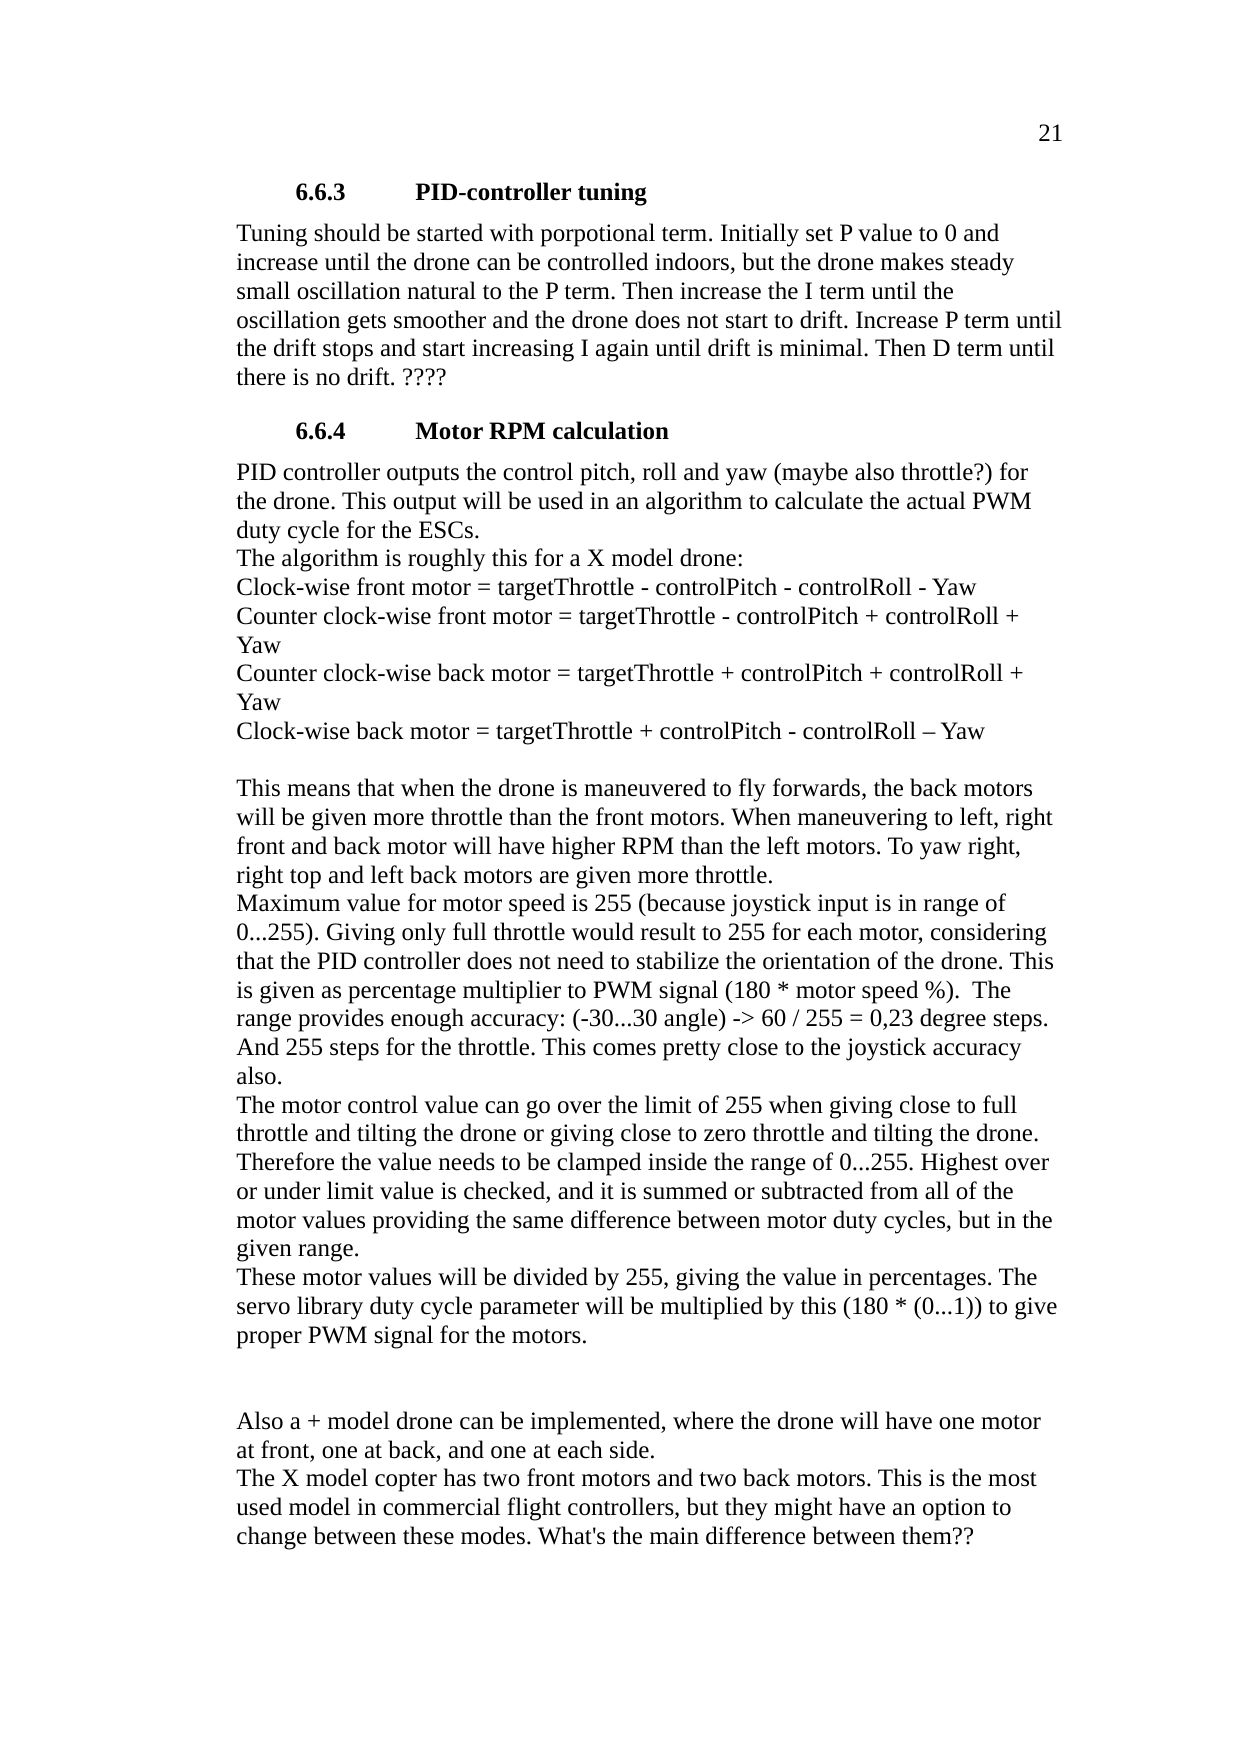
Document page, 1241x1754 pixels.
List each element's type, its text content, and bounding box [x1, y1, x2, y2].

text The motor control value can go over the limit of 255 when giving close to full throttle and tilting the drone or giving close to zero throttle and tilting the drone. Therefore the value needs to be clamped inside the range of 0...255. Highest over or under limit value is checked, and it is summed or subtracted from all of the motor values providing the same difference between motor duty cycles, but in the given range. [236, 1090, 1063, 1262]
text Maximum value for motor speed is 255 (because joystick input is in range of 0...255). Giving only full throttle would result to 255 for each motor, considering that the PID controller does not need to stabilize the orientation of the drone. This is given as percentage multiplier to PWM signal (180 * motor speed %). The range provides enough accuracy: (-30...30 angle) -> 60 / 255 = 0,23 degree steps. And 255 steps for the throttle. This comes pretty close to the joystick accuracy also. [236, 888, 1063, 1090]
subtitle PID-controller tuning [295, 177, 1063, 206]
text This means that when the drone is maneuvered to fly forwards, the back motors will be given more throttle than the front motors. When maneuvering to left, right front and back motor will have higher RPM than the left motors. To yaw right, right top and left back motors are given more throttle. [236, 773, 1063, 888]
text PID controller outputs the control pitch, roll and yaw (maybe also throttle?) for the drone. This output will be used in an algorithm to calculate the actual PWM duty cycle for the ESCs. [236, 457, 1063, 543]
text Tuning should be started with porpotional term. Initially set P value to 0 and increase until the drone can be controlled indoors, but the drone makes steady small oscillation natural to the P term. Then increase the I term until the oscillation gets smoother and the drone does not start to drift. Increase P term until the drift stops and start increasing I again until drift is minimal. Then D term until there is no drift. ???? [236, 218, 1063, 391]
subtitle Motor RPM calculation [295, 416, 1063, 445]
text The algorithm is roughly this for a X model drone: [236, 543, 1063, 572]
text Also a + model drone can be implemented, where the drone will have one motor at front, one at back, and one at each side. [236, 1406, 1063, 1463]
text Clock-wise front motor = targetThrottle - controlPitch - controlRoll - Yaw Counter clock-wise front motor = targetThrottle - controlPitch + controlRoll + Yaw Counter clock-wise back motor = targetThrottle + controlPitch + controlRoll + Yaw Clock-wise back motor = targetThrottle + controlPitch - controlRoll – Yaw [236, 572, 1063, 745]
text These motor values will be divided by 255, giving the value in percentages. The servo library duty cycle parameter will be multiplied by this (180 * (0...1)) to give proper PWM signal for the motors. [236, 1262, 1063, 1348]
text The X model copter has two front motors and two back motors. This is the most used model in commercial flight controllers, but they might have an option to change between these modes. What's the main difference between them?? [236, 1463, 1063, 1550]
